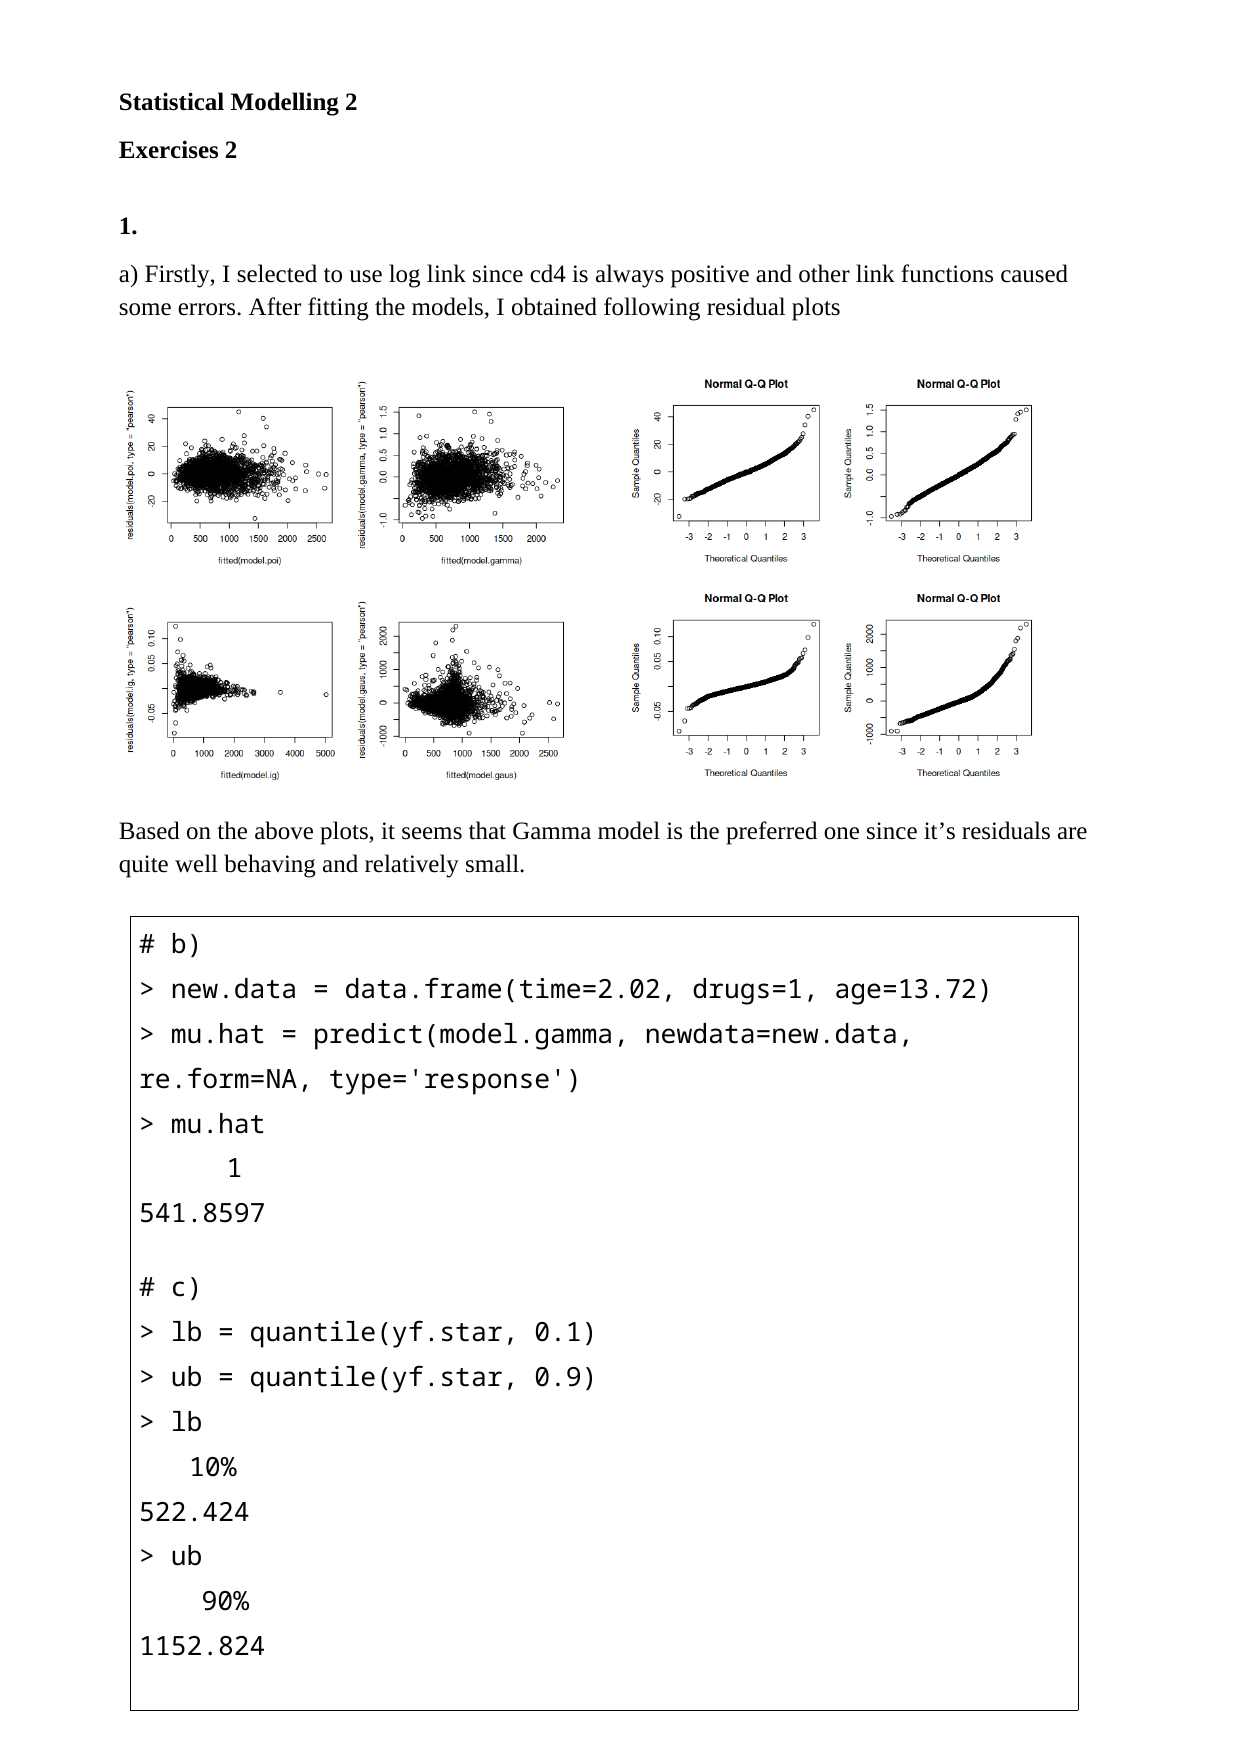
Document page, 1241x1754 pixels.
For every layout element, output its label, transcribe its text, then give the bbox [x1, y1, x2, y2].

picture [123, 363, 586, 792]
text # b) [139, 925, 1069, 961]
picture [629, 361, 1054, 790]
text Exercises 2 [119, 135, 1121, 164]
text 1. [119, 211, 1121, 240]
text > lb [139, 1403, 1069, 1439]
text > ub = quantile(yf.star, 0.9) [139, 1358, 1069, 1394]
text 10% [139, 1448, 1069, 1484]
text # c) [139, 1268, 1069, 1304]
text 1152.824 [139, 1627, 1069, 1663]
text 541.8597 [139, 1194, 1069, 1231]
text > new.data = data.frame(time=2.02, drugs=1, age=13.72) [139, 970, 1069, 1006]
text 90% [139, 1582, 1069, 1618]
text > lb = quantile(yf.star, 0.1) [139, 1313, 1069, 1349]
text Based on the above plots, it seems that Gamma model is the preferred one since it’s residuals are quite well behaving and relatively small. [119, 816, 1121, 877]
text 1 [139, 1150, 1069, 1186]
text > ub [139, 1538, 1069, 1573]
text Statistical Modelling 2 [119, 87, 1121, 116]
text 522.424 [139, 1493, 1069, 1529]
text a) Firstly, I selected to use log link since cd4 is always positive and other link functions caused some errors. After fitting the models, I obtained following residual plots [119, 259, 1121, 321]
text > mu.hat = predict(model.gamma, newdata=new.data, re.form=NA, type='response') [139, 1015, 1069, 1096]
text > mu.hat [139, 1105, 1069, 1141]
